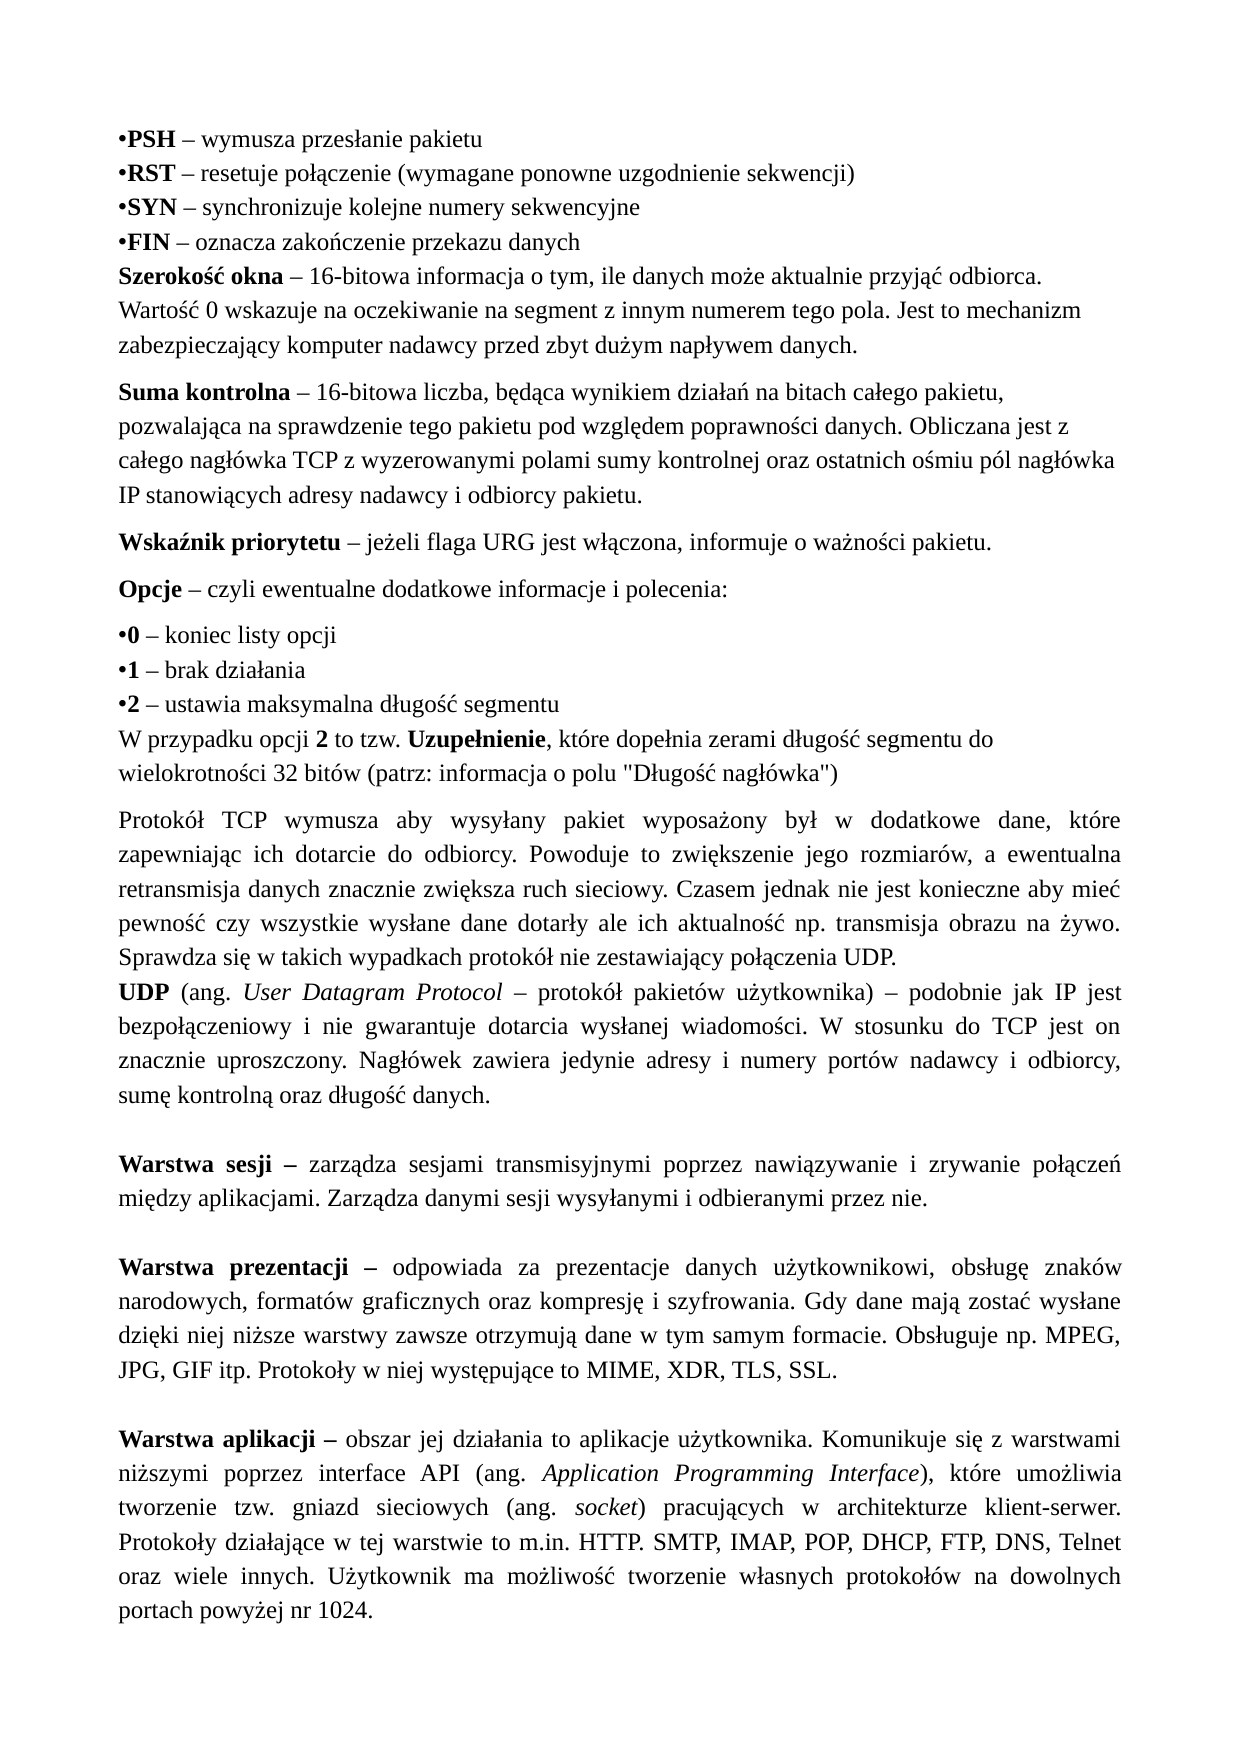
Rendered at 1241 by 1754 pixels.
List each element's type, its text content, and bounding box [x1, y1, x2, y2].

list RST – resetuje połączenie (wymagane ponowne uzgodnienie sekwencji) [118, 152, 1122, 187]
text W przypadku opcji 2 to tzw. Uzupełnienie, które dopełnia zerami długość segmentu do wielokrotności 32 bitów (patrz: informacja o polu "Długość nagłówka") [118, 718, 1122, 787]
text Opcje – czyli ewentualne dodatkowe informacje i polecenia: [118, 568, 1122, 602]
text Szerokość okna – 16-bitowa informacja o tym, ile danych może aktualnie przyjąć odbiorca. Wartość 0 wskazuje na oczekiwanie na segment z innym numerem tego pola. Jest to mechanizm zabezpieczający komputer nadawcy przed zbyt dużym napływem danych. [118, 256, 1122, 359]
text Wskaźnik priorytetu – jeżeli flaga URG jest włączona, informuje o ważności pakietu. [118, 521, 1122, 556]
text UDP (ang. User Datagram Protocol – protokół pakietów użytkownika) – podobnie jak IP jest bezpołączeniowy i nie gwarantuje dotarcia wysłanej wiadomości. W stosunku do TCP jest on znacznie uproszczony. Nagłówek zawiera jedynie adresy i numery portów nadawcy i odbiorcy, sumę kontrolną oraz długość danych. [118, 971, 1122, 1109]
text Suma kontrolna – 16-bitowa liczba, będąca wynikiem działań na bitach całego pakietu, pozwalająca na sprawdzenie tego pakietu pod względem poprawności danych. Obliczana jest z całego nagłówka TCP z wyzerowanymi polami sumy kontrolnej oraz ostatnich ośmiu pól nagłówka IP stanowiących adresy nadawcy i odbiorcy pakietu. [118, 371, 1122, 509]
text Warstwa sesji – zarządza sesjami transmisyjnymi poprzez nawiązywanie i zrywanie połączeń między aplikacjami. Zarządza danymi sesji wysyłanymi i odbieranymi przez nie. [118, 1143, 1122, 1212]
list 2 – ustawia maksymalna długość segmentu [118, 684, 1122, 718]
list SYN – synchronizuje kolejne numery sekwencyjne [118, 187, 1122, 221]
text Protokół TCP wymusza aby wysyłany pakiet wyposażony był w dodatkowe dane, które zapewniając ich dotarcie do odbiorcy. Powoduje to zwiększenie jego rozmiarów, a ewentualna retransmisja danych znacznie zwiększa ruch sieciowy. Czasem jednak nie jest konieczne aby mieć pewność czy wszystkie wysłane dane dotarły ale ich aktualność np. transmisja obrazu na żywo. Sprawdza się w takich wypadkach protokół nie zestawiający połączenia UDP. [118, 799, 1122, 971]
list PSH – wymusza przesłanie pakietu [118, 118, 1122, 152]
list FIN – oznacza zakończenie przekazu danych [118, 221, 1122, 256]
text Warstwa aplikacji – obszar jej działania to aplikacje użytkownika. Komunikuje się z warstwami niższymi poprzez interface API (ang. Application Programming Interface), które umożliwia tworzenie tzw. gniazd sieciowych (ang. socket) pracujących w architekturze klient-serwer. Protokoły działające w tej warstwie to m.in. HTTP. SMTP, IMAP, POP, DHCP, FTP, DNS, Telnet oraz wiele innych. Użytkownik ma możliwość tworzenie własnych protokołów na dowolnych portach powyżej nr 1024. [118, 1418, 1122, 1624]
list 1 – brak działania [118, 649, 1122, 684]
text Warstwa prezentacji – odpowiada za prezentacje danych użytkownikowi, obsługę znaków narodowych, formatów graficznych oraz kompresję i szyfrowania. Gdy dane mają zostać wysłane dzięki niej niższe warstwy zawsze otrzymują dane w tym samym formacie. Obsługuje np. MPEG, JPG, GIF itp. Protokoły w niej występujące to MIME, XDR, TLS, SSL. [118, 1246, 1122, 1384]
list 0 – koniec listy opcji [118, 615, 1122, 649]
